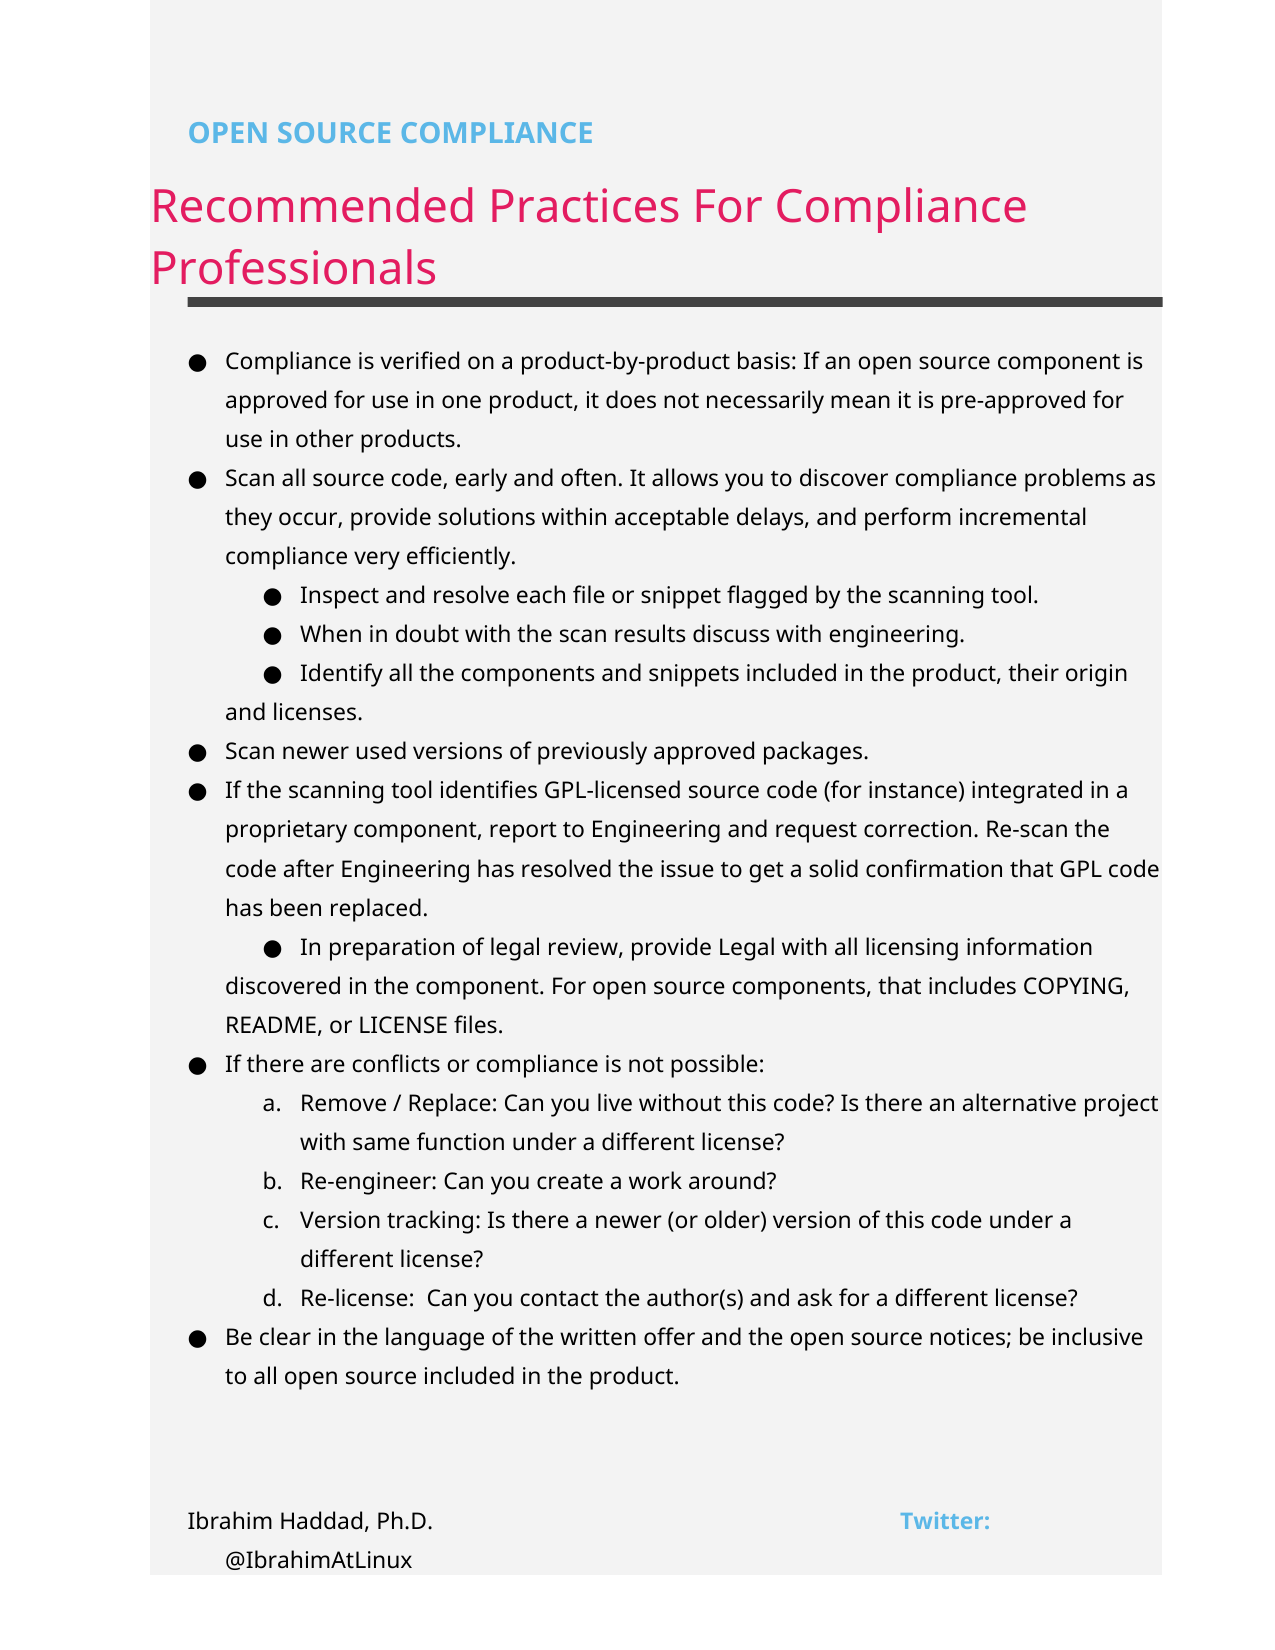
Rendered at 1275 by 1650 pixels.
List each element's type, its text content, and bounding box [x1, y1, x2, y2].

list In preparation of legal review, provide Legal with all licensing information discovered in the component. For open source components, that includes COPYING, README, or LICENSE files. [225, 931, 1162, 1040]
list Inspect and resolve each file or snippet flagged by the scanning tool. [225, 579, 1162, 610]
title Recommended Practices For Compliance Professionals [150, 173, 1162, 298]
list If the scanning tool identifies GPL-licensed source code (for instance) integrated in a proprietary component, report to Engineering and request correction. Re-scan the code after Engineering has resolved the issue to get a solid confirmation that GPL code has been replaced. [187, 774, 1162, 923]
list Scan all source code, early and often. It allows you to discover compliance problems as they occur, provide solutions within acceptable delays, and perform incremental compliance very efficiently. [187, 462, 1162, 571]
list Be clear in the language of the written offer and the open source notices; be inclusive to all open source included in the product. [187, 1321, 1162, 1392]
list Version tracking: Is there a newer (or older) version of this code under a different license? [262, 1204, 1162, 1274]
list If there are conflicts or compliance is not possible: [187, 1048, 1162, 1079]
list Re-engineer: Can you create a work around? [262, 1165, 1162, 1196]
picture [187, 297, 1163, 307]
list Remove / Replace: Can you live without this code? Is there an alternative project with same function under a different license? [262, 1087, 1162, 1157]
list Compliance is verified on a product-by-product basis: If an open source component is approved for use in one product, it does not necessarily mean it is pre-approved for use in other products. [187, 345, 1162, 454]
list Re-license: Can you contact the author(s) and ask for a different license? [262, 1282, 1162, 1313]
list Identify all the components and snippets included in the product, their origin and licenses. [225, 657, 1162, 727]
list Scan newer used versions of previously approved packages. [187, 735, 1162, 767]
text OPEN SOURCE COMPLIANCE [187, 112, 1162, 152]
list When in doubt with the scan results discuss with engineering. [225, 618, 1162, 649]
